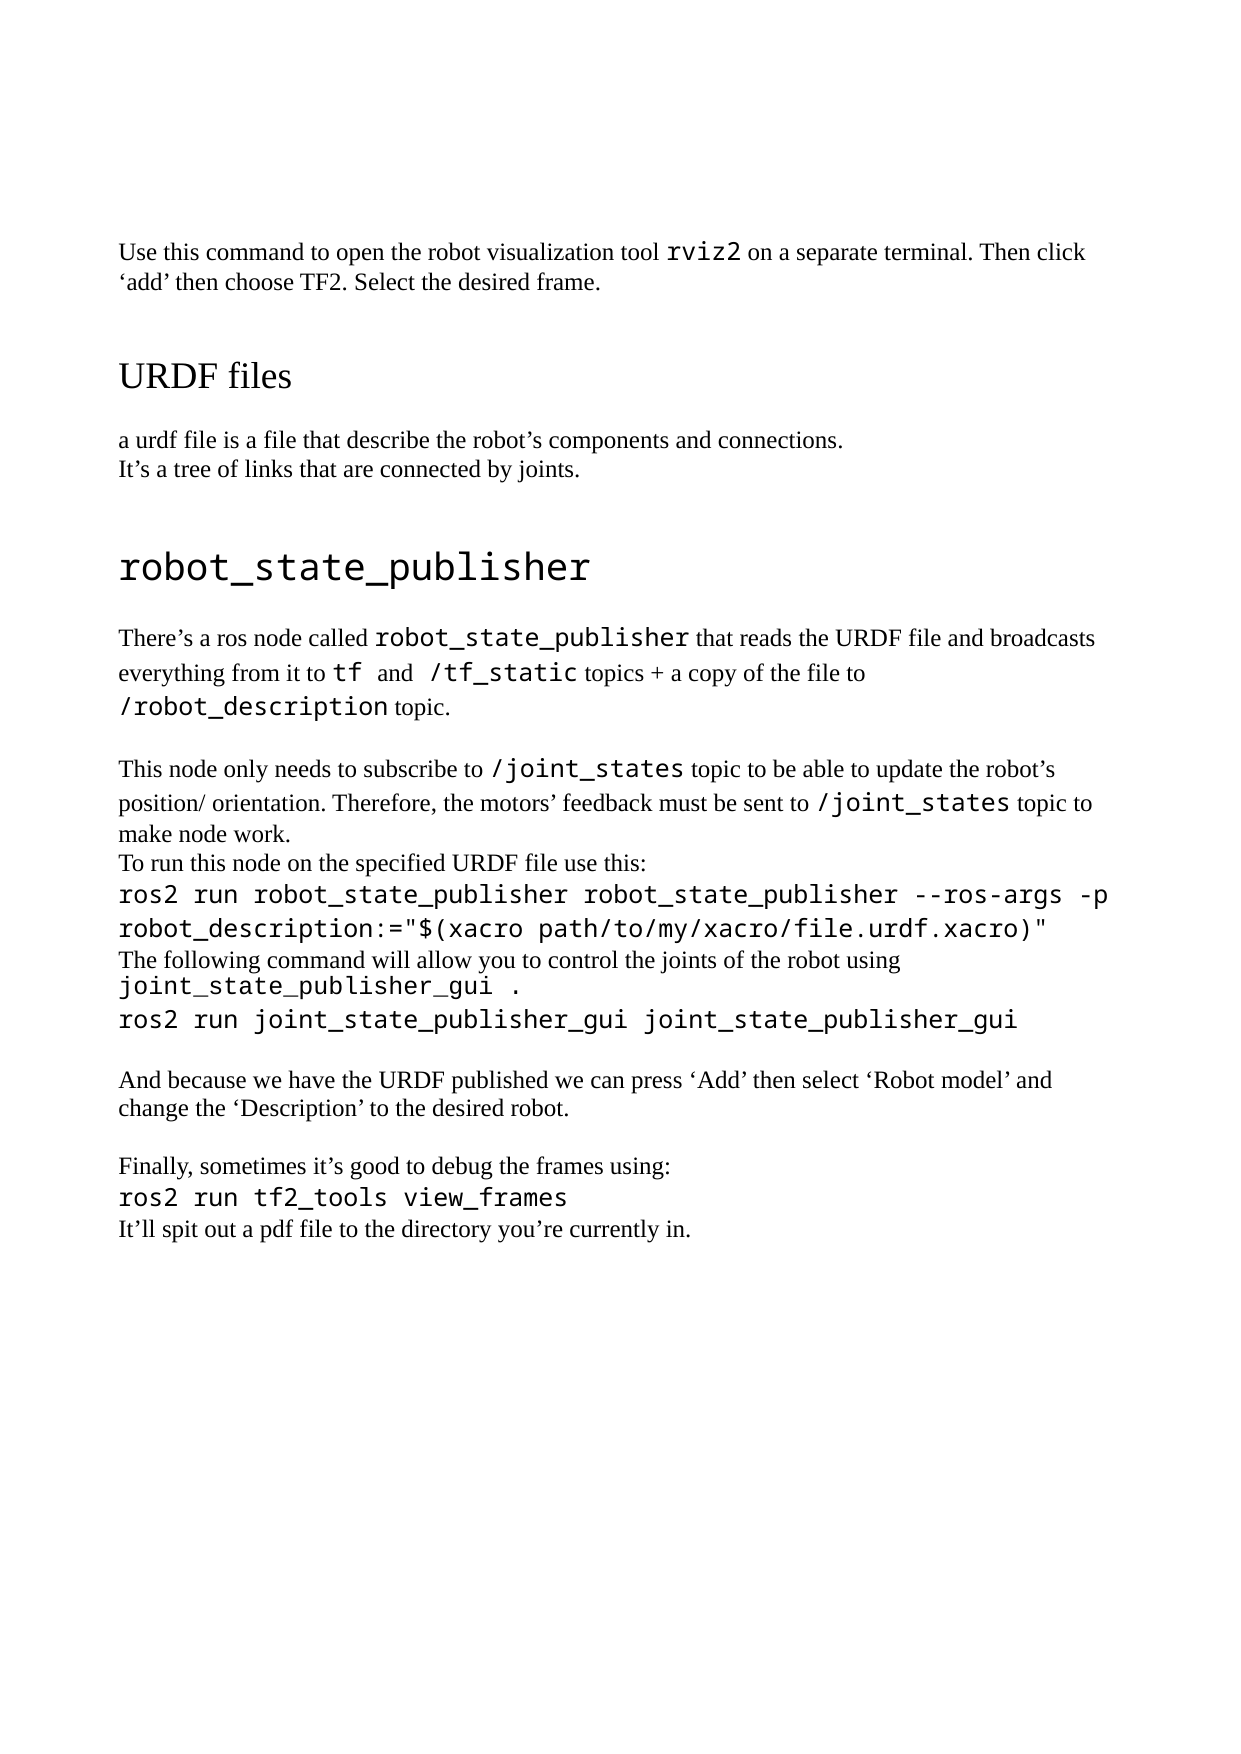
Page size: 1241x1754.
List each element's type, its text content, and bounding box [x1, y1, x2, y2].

text It’ll spit out a pdf file to the directory you’re currently in. [118, 1214, 1122, 1242]
text ros2 run robot_state_publisher robot_state_publisher --ros-args -p robot_description:="$(xacro path/to/my/xacro/file.urdf.xacro)" [118, 877, 1122, 945]
text And because we have the URDF published we can press ‘Add’ then select ‘Robot model’ and change the ‘Description’ to the desired robot. [118, 1065, 1122, 1122]
text robot_state_publisher [118, 540, 1122, 591]
text To run this node on the specified URDF file use this: [118, 848, 1122, 877]
text ros2 run joint_state_publisher_gui joint_state_publisher_gui [118, 1002, 1122, 1036]
text The following command will allow you to control the joints of the robot using joint_state_publisher_gui . [118, 945, 1122, 1002]
text ros2 run tf2_tools view_frames [118, 1180, 1122, 1214]
text a urdf file is a file that describe the robot’s components and connections. [118, 425, 1122, 454]
text URDF files [118, 353, 1122, 397]
text It’s a tree of links that are connected by joints. [118, 454, 1122, 483]
text Finally, sometimes it’s good to debug the frames using: [118, 1151, 1122, 1180]
text Use this command to open the robot visualization tool rviz2 on a separate terminal. Then click ‘add’ then choose TF2. Select the desired frame. [118, 233, 1122, 296]
text This node only needs to subscribe to /joint_states topic to be able to update the robot’s position/ orientation. Therefore, the motors’ feedback must be sent to /joint_states topic to make node work. [118, 751, 1122, 848]
text There’s a ros node called robot_state_publisher that reads the URDF file and broadcasts everything from it to tf and /tf_static topics + a copy of the file to /robot_description topic. [118, 620, 1122, 722]
